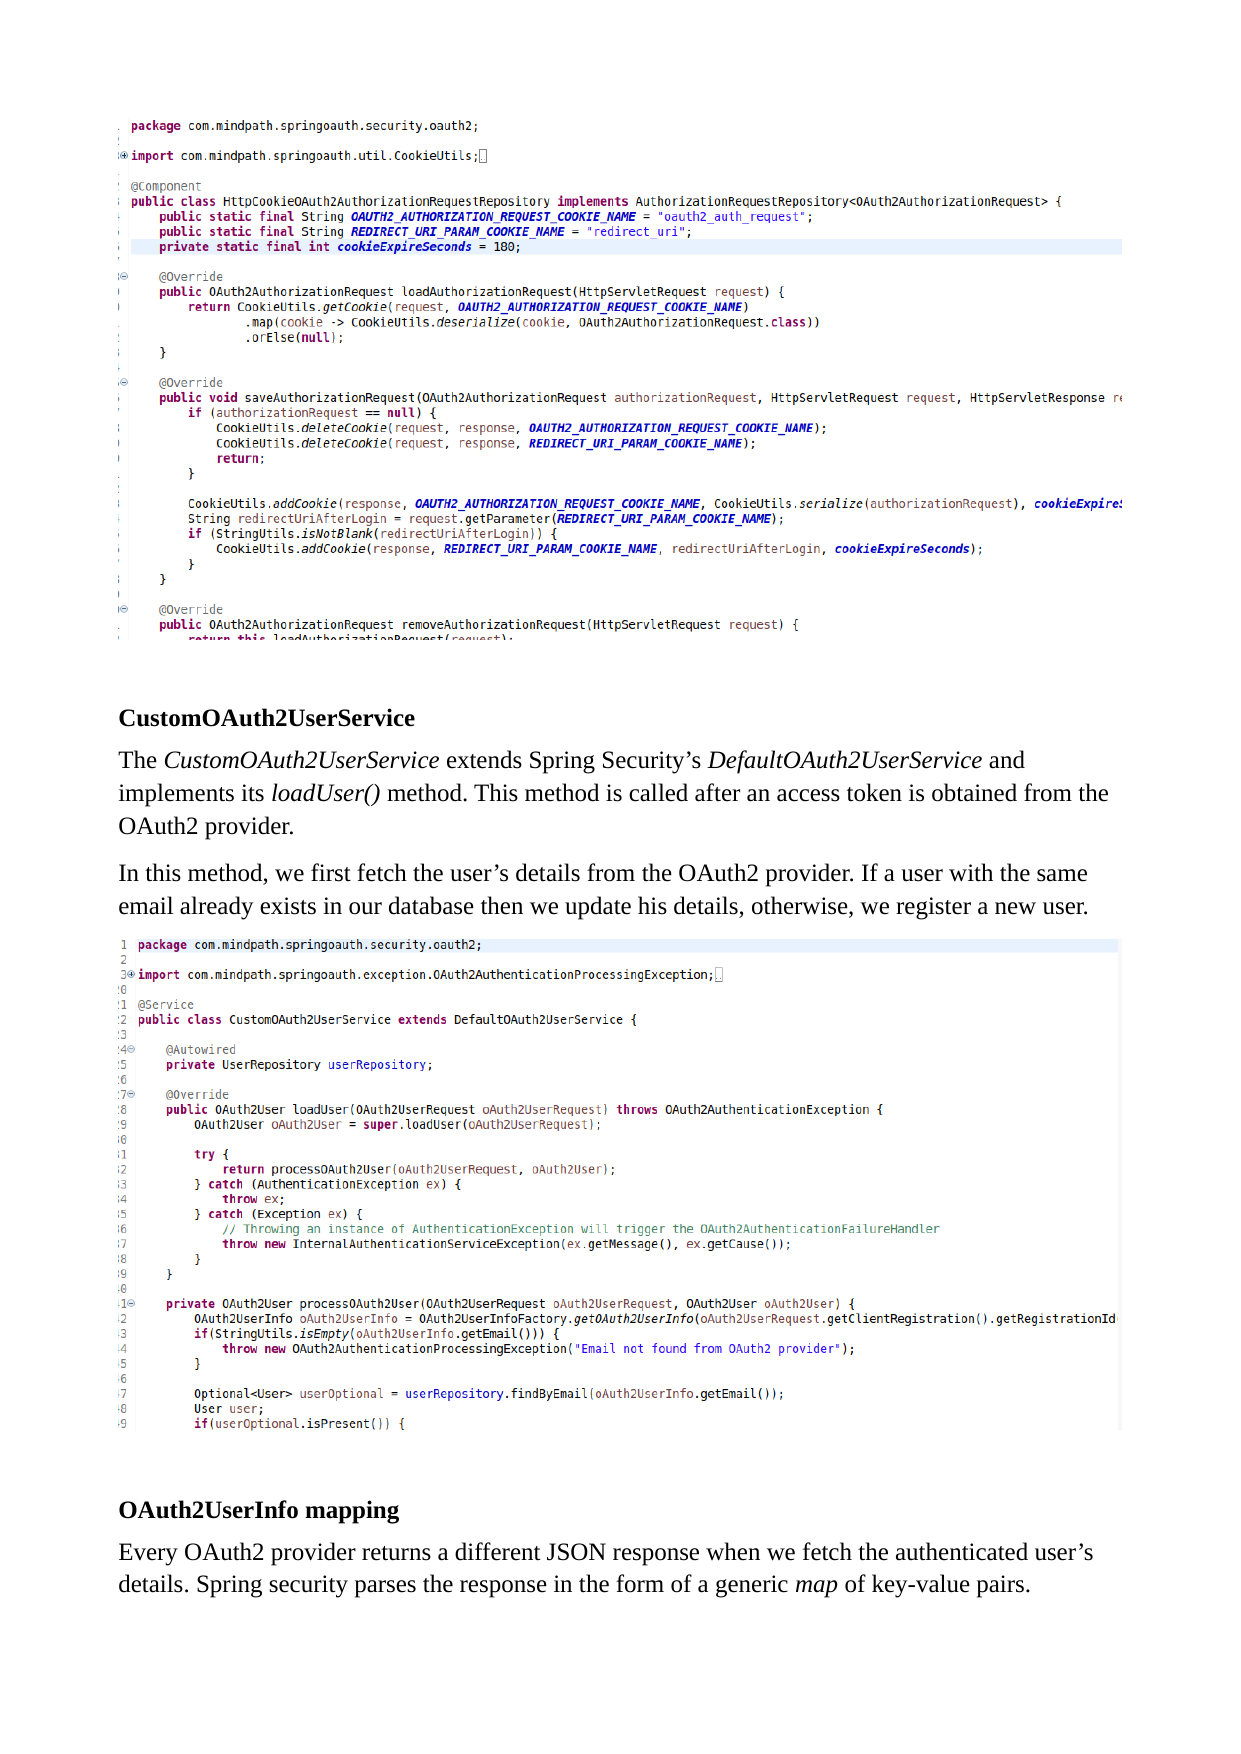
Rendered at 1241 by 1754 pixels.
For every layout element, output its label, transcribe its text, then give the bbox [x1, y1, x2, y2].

subtitle CustomOAuth2UserService [118, 703, 1122, 732]
text Every OAuth2 provider returns a different JSON response when we fetch the authenticated user’s details. Spring security parses the response in the form of a generic map of key-value pairs. [118, 1537, 1122, 1598]
text The CustomOAuth2UserService extends Spring Security’s DefaultOAuth2UserService and implements its loadUser() method. This method is called after an access token is obtained from the OAuth2 provider. [118, 745, 1122, 839]
picture [118, 939, 1123, 1431]
picture [118, 118, 1123, 640]
text In this method, we first fetch the user’s details from the OAuth2 provider. If a user with the same email already exists in our database then we update his details, otherwise, we register a new user. [118, 858, 1122, 920]
subtitle OAuth2UserInfo mapping [118, 1495, 1122, 1524]
